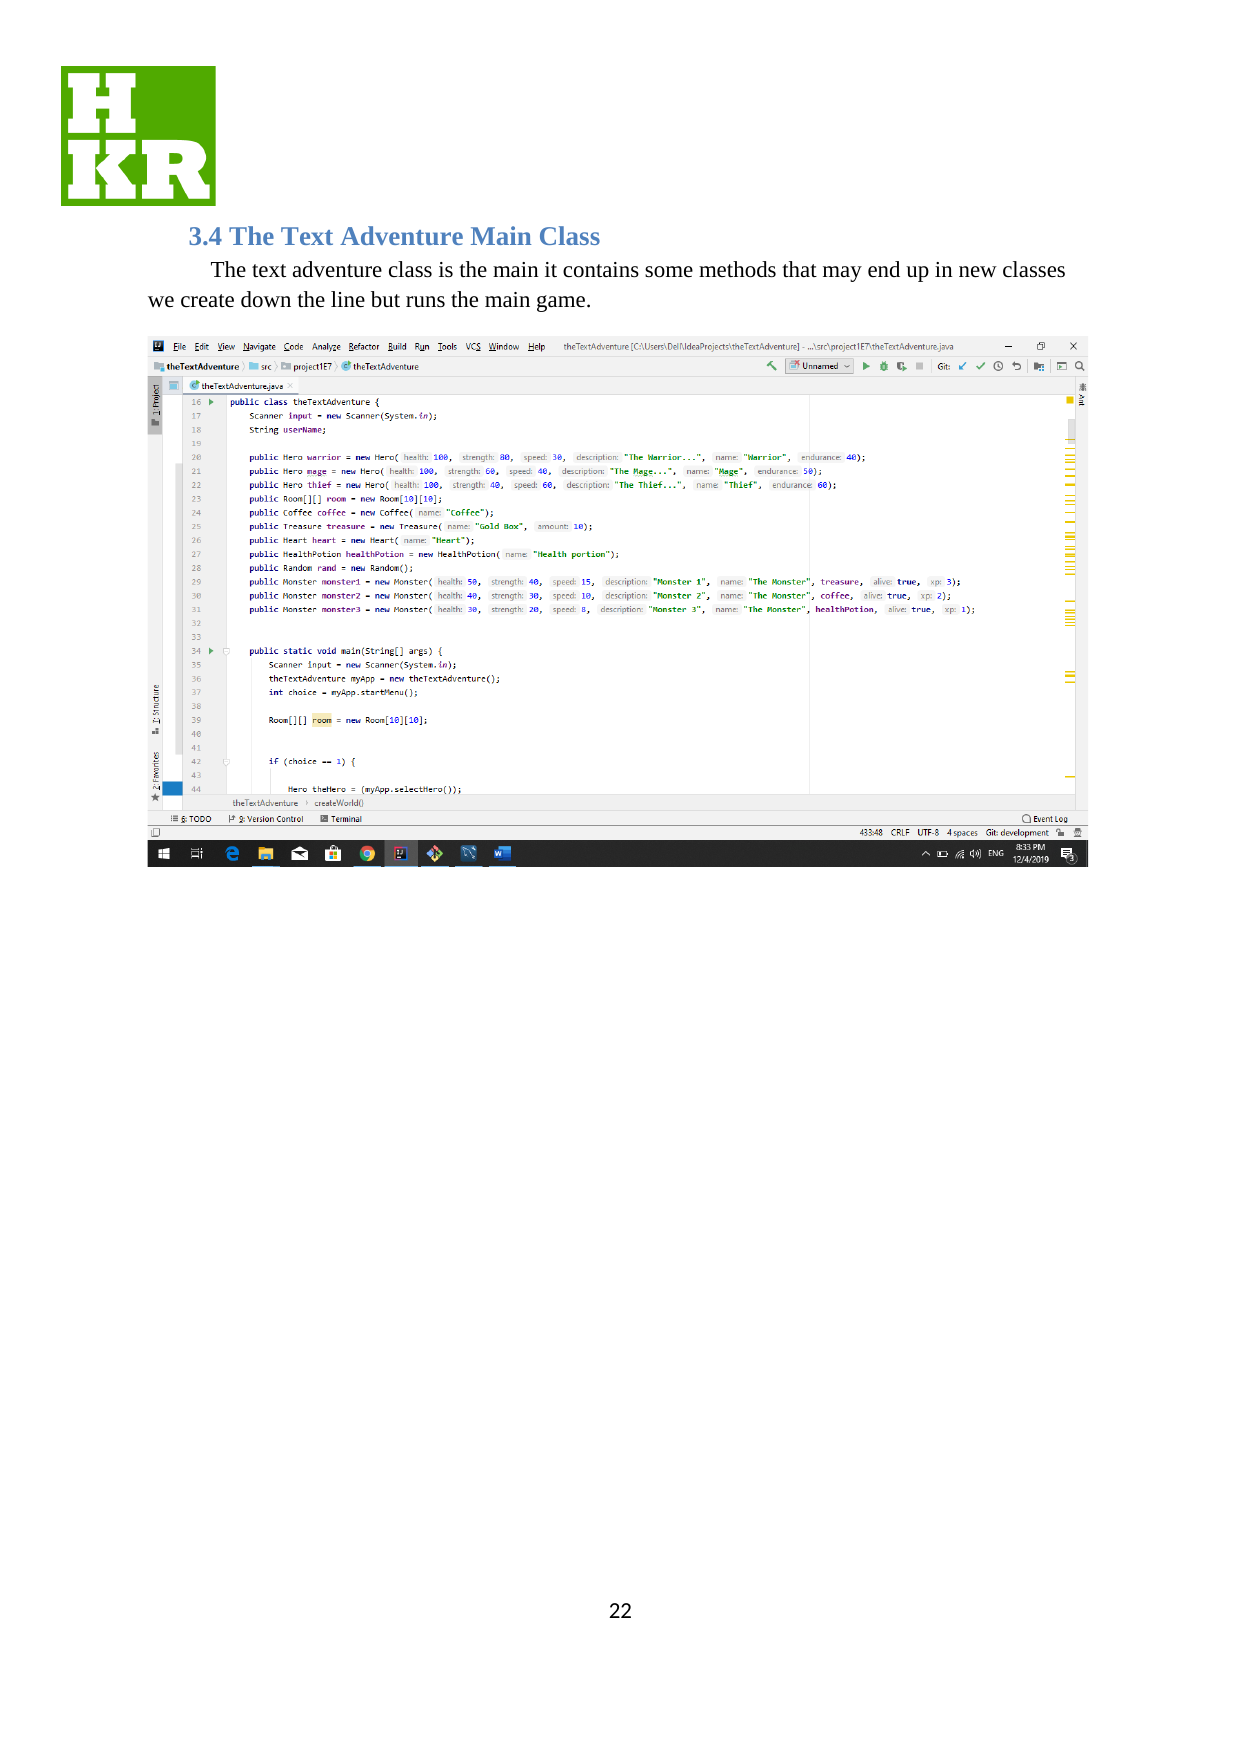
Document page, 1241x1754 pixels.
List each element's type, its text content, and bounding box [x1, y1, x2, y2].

subtitle 3.4 The Text Adventure Main Class [148, 220, 1093, 251]
text The text adventure class is the main it contains some methods that may end up in new classes we create down the line but runs the main game. [148, 256, 1093, 312]
picture [147, 336, 1089, 867]
picture [0, 2, 216, 206]
